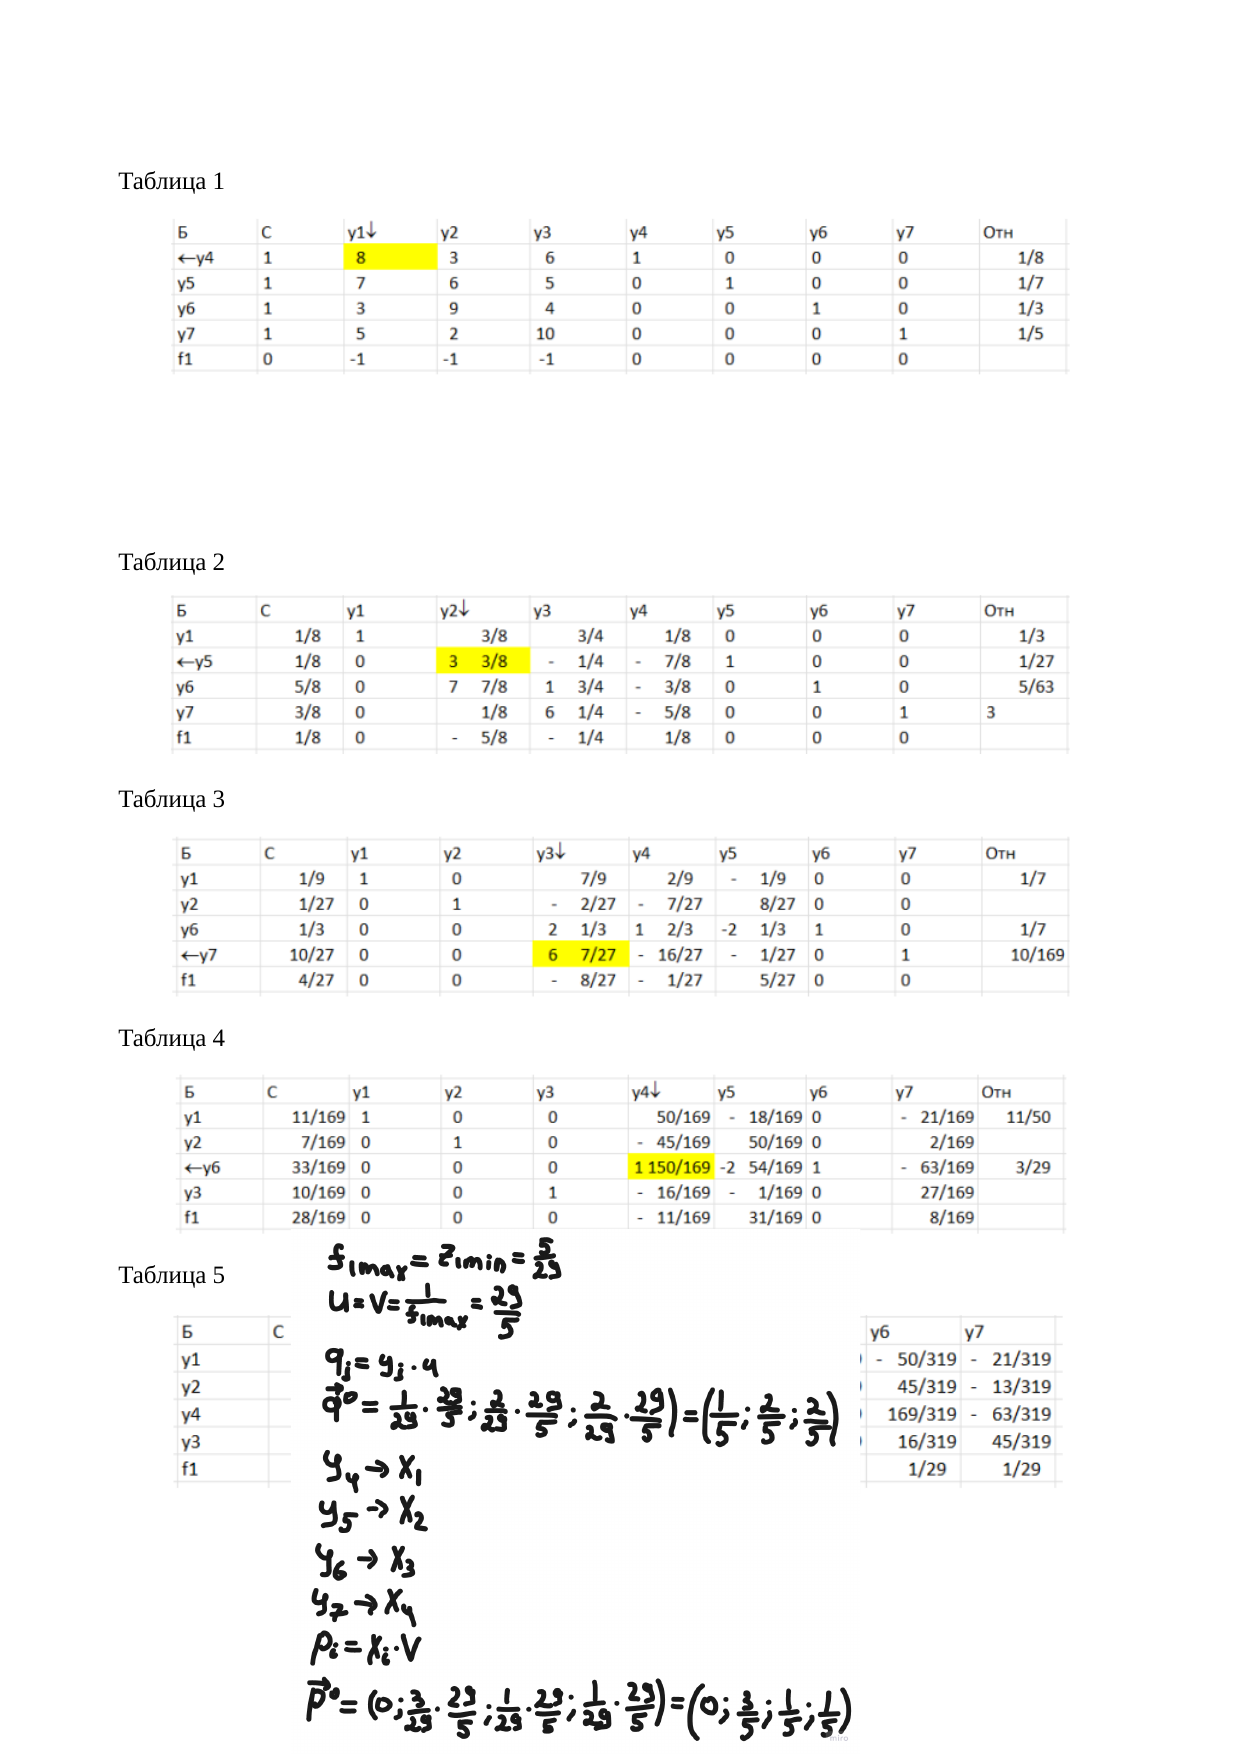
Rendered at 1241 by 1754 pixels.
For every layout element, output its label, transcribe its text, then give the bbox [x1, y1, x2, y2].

picture [170, 832, 1070, 999]
text Таблица 3 [118, 784, 1017, 813]
picture [170, 594, 1070, 754]
text [861, 1261, 1017, 1289]
text Таблица 2 [118, 547, 1017, 575]
text Таблица 1 [118, 166, 1017, 194]
picture [170, 213, 1070, 378]
text Таблица 5 [118, 1261, 290, 1289]
text Таблица 4 [118, 1023, 1017, 1051]
picture [170, 1070, 1070, 1754]
